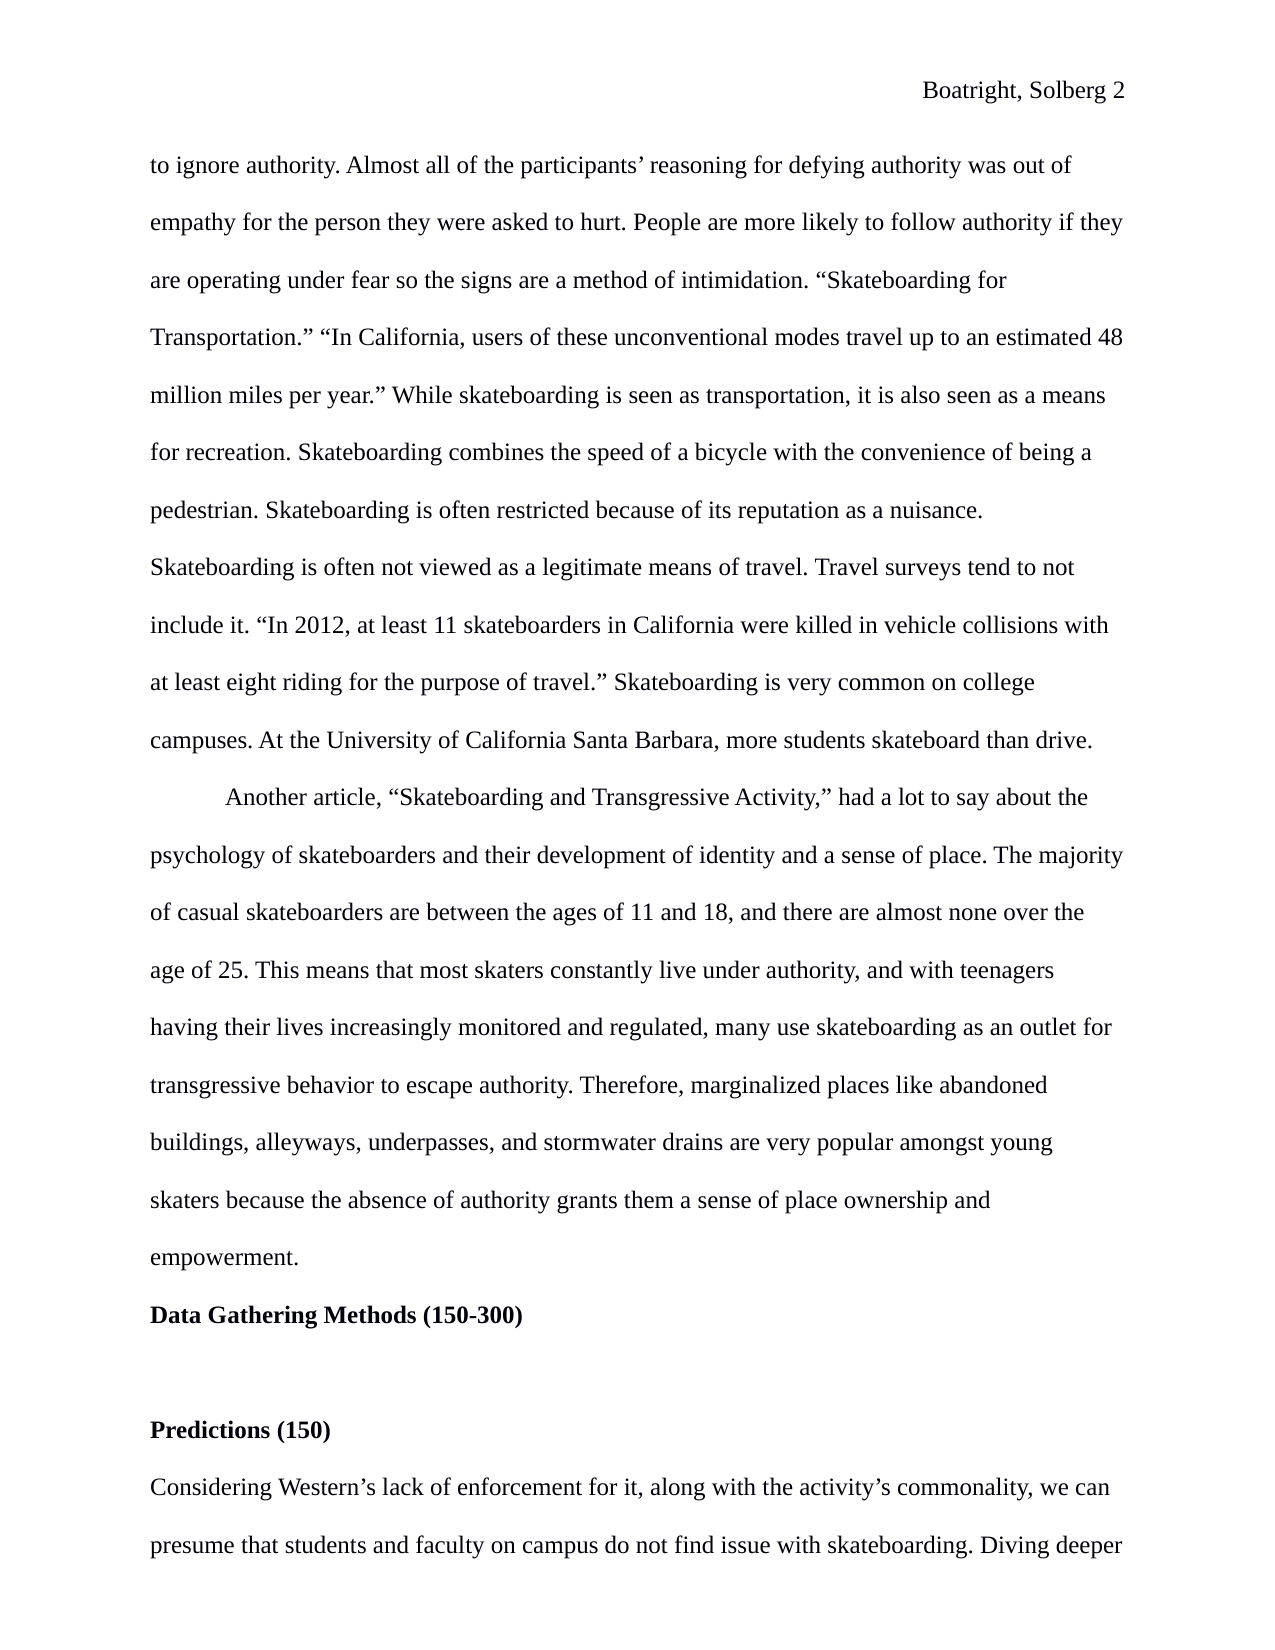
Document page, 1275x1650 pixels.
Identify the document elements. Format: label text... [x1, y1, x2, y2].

text Predictions (150) [150, 1415, 1125, 1444]
text Another article, “Skateboarding and Transgressive Activity,” had a lot to say about the psychology of skateboarders and their development of identity and a sense of place. The majority of casual skateboarders are between the ages of 11 and 18, and there are almost none over the age of 25. This means that most skaters constantly live under authority, and with teenagers having their lives increasingly monitored and regulated, many use skateboarding as an outlet for transgressive behavior to escape authority. Therefore, marginalized places like abandoned buildings, alleyways, underpasses, and stormwater drains are very popular amongst young skaters because the absence of authority grants them a sense of place ownership and empowerment. [150, 782, 1125, 1271]
text to ignore authority. Almost all of the participants’ reasoning for defying authority was out of empathy for the person they were asked to hurt. People are more likely to follow authority if they are operating under fear so the signs are a method of intimidation. “Skateboarding for Transportation.” “In California, users of these unconventional modes travel up to an estimated 48 million miles per year.” While skateboarding is seen as transportation, it is also seen as a means for recreation. Skateboarding combines the speed of a bicycle with the convenience of being a pedestrian. Skateboarding is often restricted because of its reputation as a nuisance. Skateboarding is often not viewed as a legitimate means of travel. Travel surveys tend to not include it. “In 2012, at least 11 skateboarders in California were killed in vehicle collisions with at least eight riding for the purpose of travel.” Skateboarding is very common on college campuses. At the University of California Santa Barbara, more students skateboard than drive. [150, 150, 1125, 754]
text Data Gathering Methods (150-300) [150, 1300, 1125, 1329]
text Considering Western’s lack of enforcement for it, along with the activity’s commonality, we can presume that students and faculty on campus do not find issue with skateboarding. Diving deeper [150, 1472, 1125, 1559]
